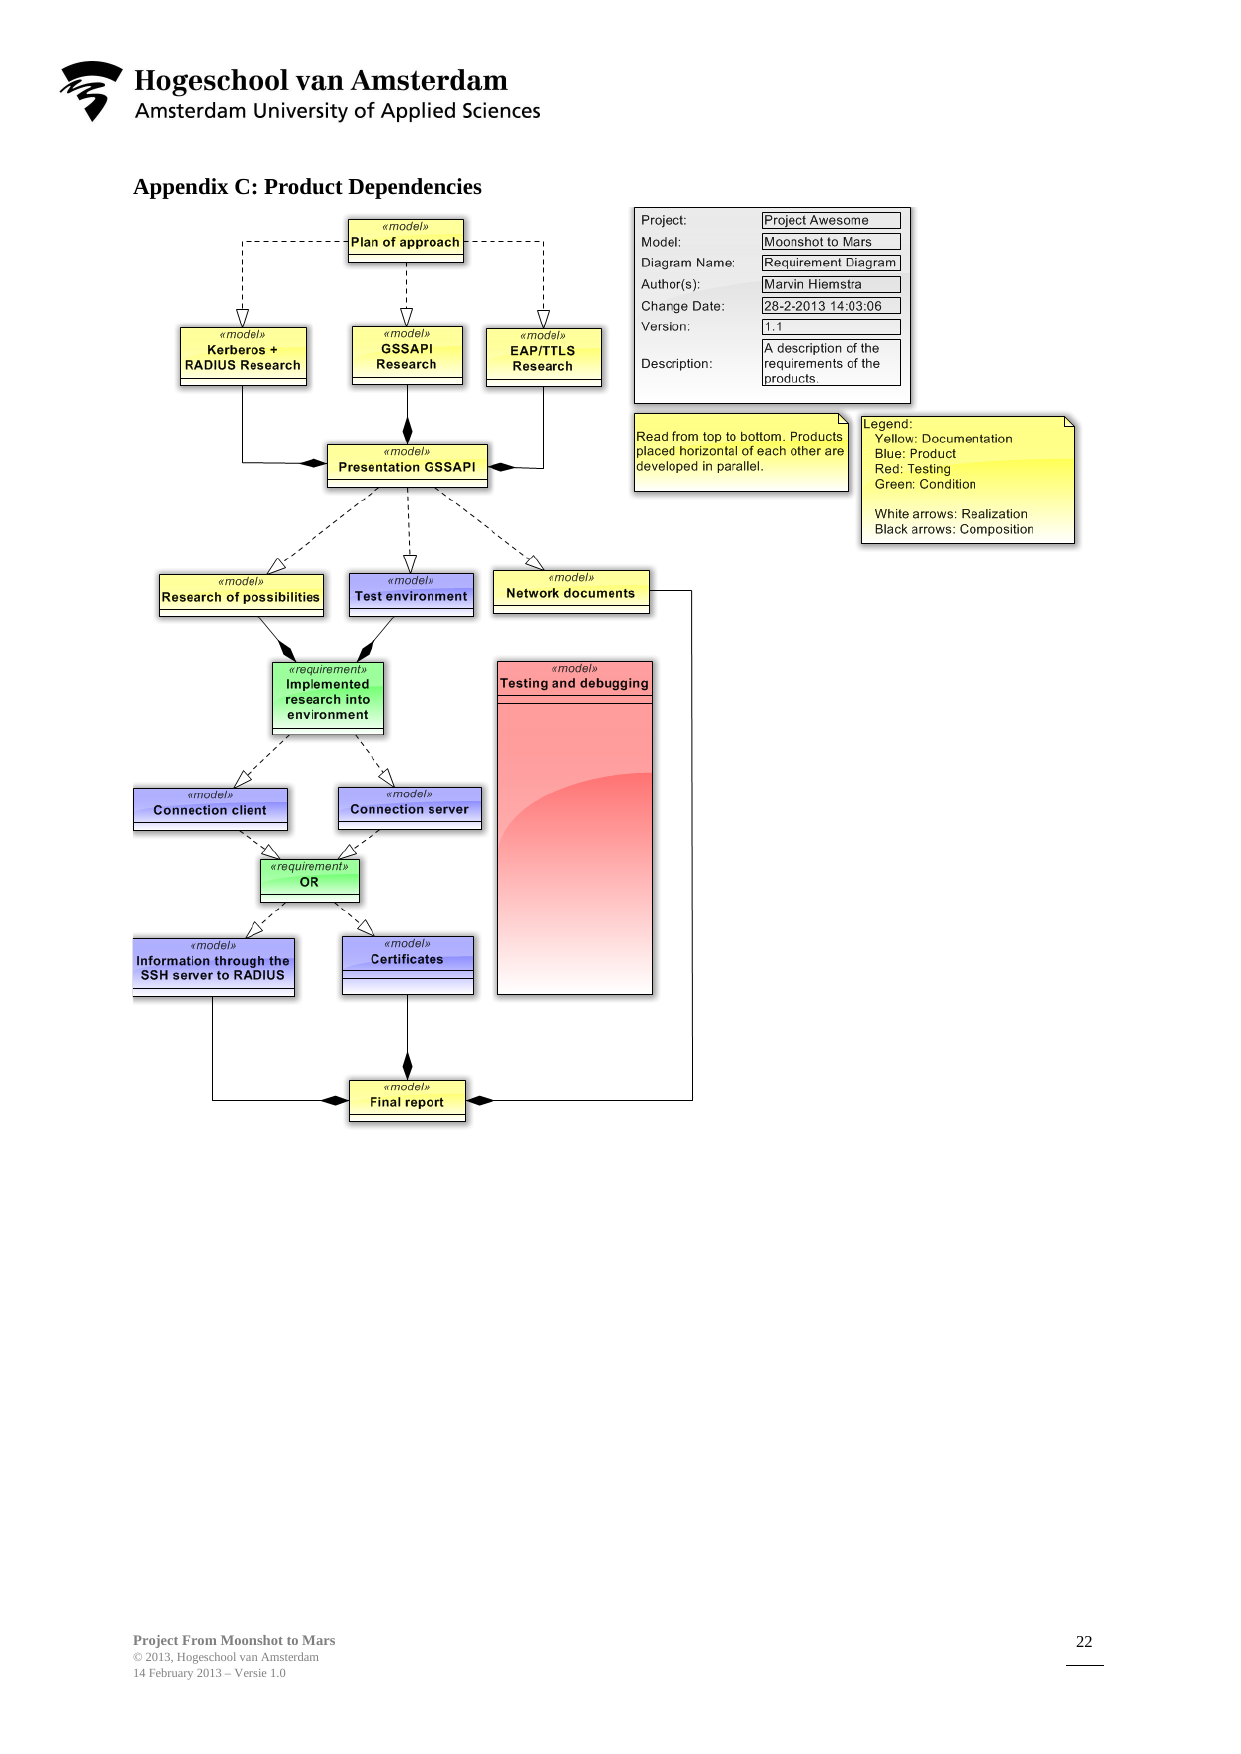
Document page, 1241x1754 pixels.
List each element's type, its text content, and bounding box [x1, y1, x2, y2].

picture [132, 207, 1093, 1145]
picture [0, 0, 622, 123]
subtitle Appendix C: Product Dependencies [133, 173, 1092, 199]
